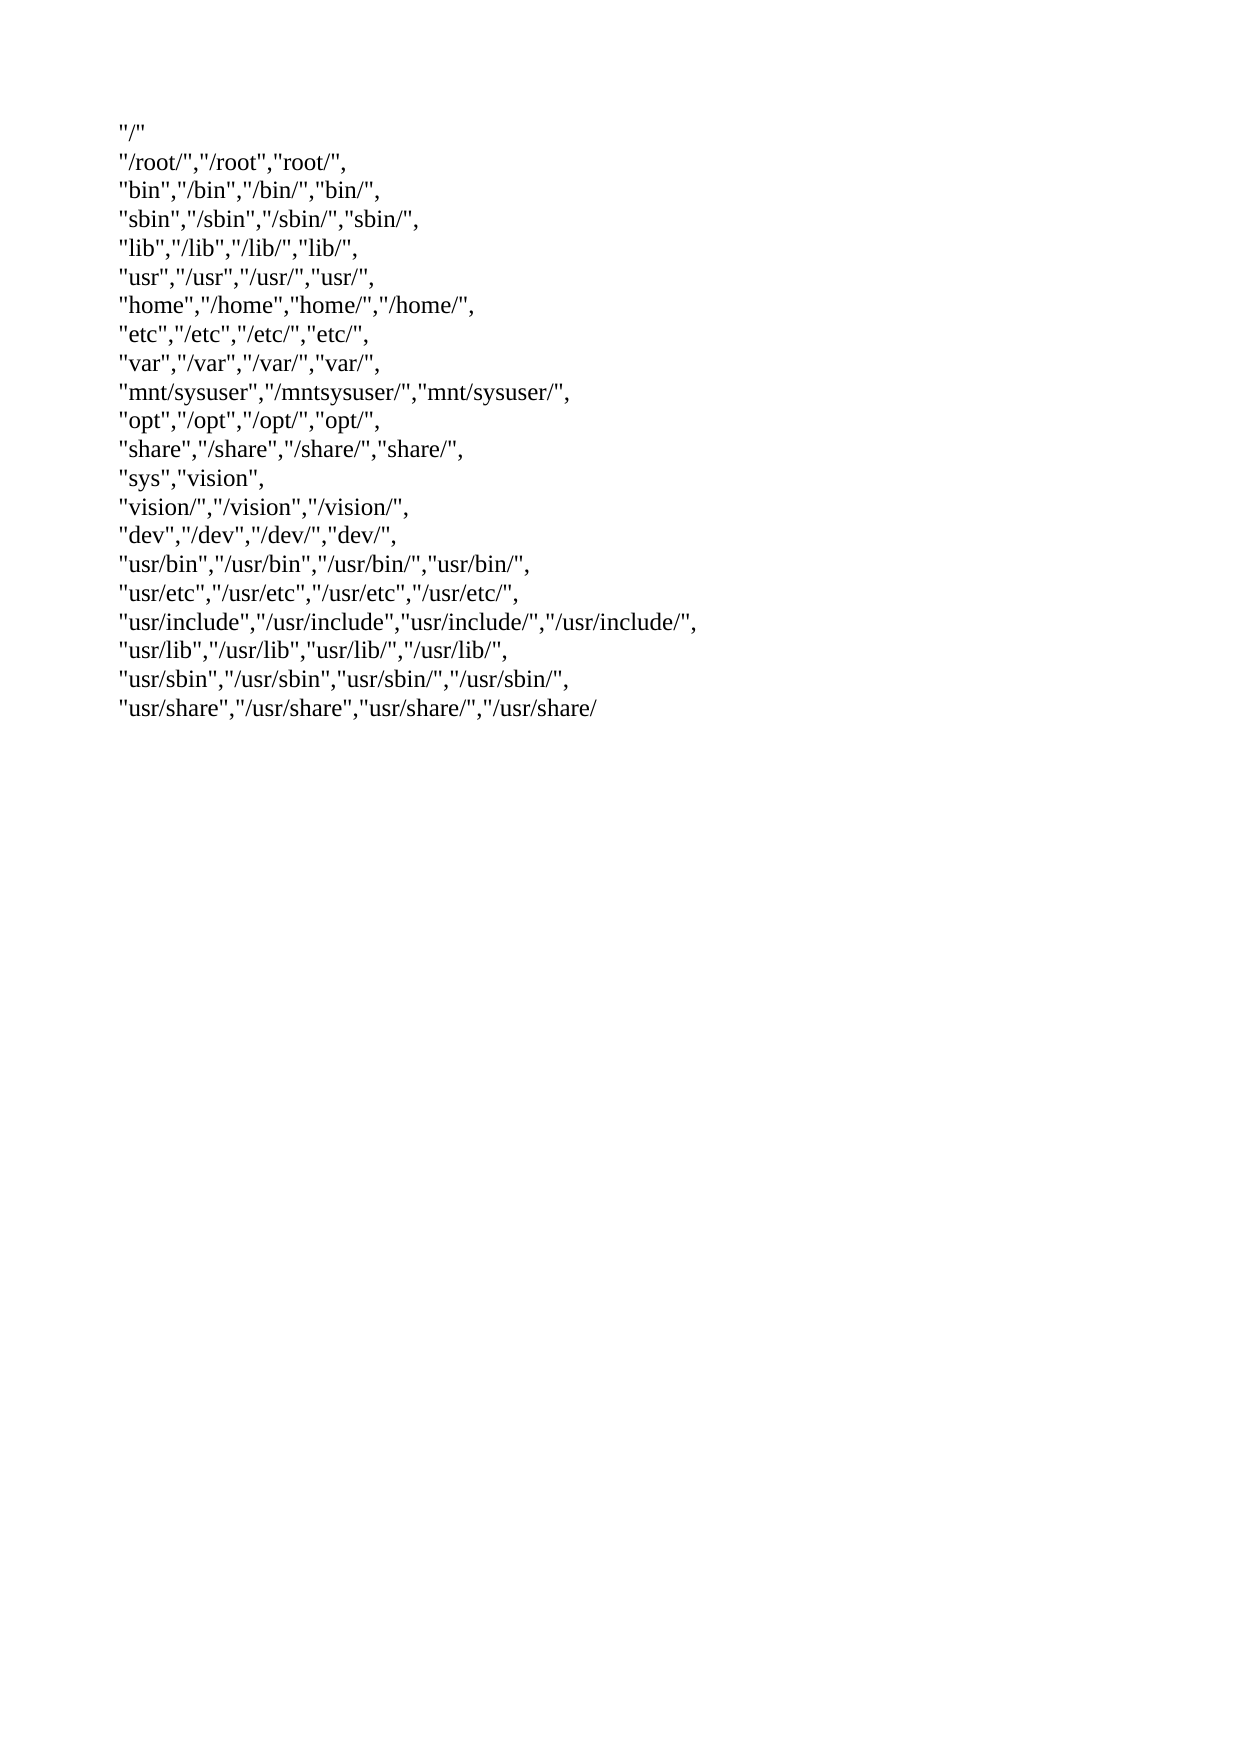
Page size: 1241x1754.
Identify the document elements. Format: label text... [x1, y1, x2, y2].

text "sbin","/sbin","/sbin/","sbin/", [118, 204, 1122, 233]
text "mnt/sysuser","/mntsysuser/","mnt/sysuser/", [118, 377, 1122, 406]
text "sys","vision", [118, 463, 1122, 492]
text "vision/","/vision","/vision/", [118, 492, 1122, 521]
text "usr/sbin","/usr/sbin","usr/sbin/","/usr/sbin/", [118, 664, 1122, 693]
text "var","/var","/var/","var/", [118, 348, 1122, 377]
text "usr/bin","/usr/bin","/usr/bin/","usr/bin/", [118, 549, 1122, 578]
text "/" [118, 118, 1122, 147]
text "usr","/usr","/usr/","usr/", [118, 262, 1122, 291]
text "bin","/bin","/bin/","bin/", [118, 176, 1122, 204]
text "home","/home","home/","/home/", [118, 291, 1122, 319]
text "usr/include","/usr/include","usr/include/","/usr/include/", [118, 607, 1122, 636]
text "usr/share","/usr/share","usr/share/","/usr/share/ [118, 693, 1122, 722]
text "/root/","/root","root/", [118, 147, 1122, 176]
text "dev","/dev","/dev/","dev/", [118, 521, 1122, 549]
text "etc","/etc","/etc/","etc/", [118, 319, 1122, 348]
text "usr/etc","/usr/etc","/usr/etc","/usr/etc/", [118, 578, 1122, 607]
text "opt","/opt","/opt/","opt/", [118, 406, 1122, 434]
text "usr/lib","/usr/lib","usr/lib/","/usr/lib/", [118, 636, 1122, 664]
text "lib","/lib","/lib/","lib/", [118, 233, 1122, 262]
text "share","/share","/share/","share/", [118, 434, 1122, 463]
